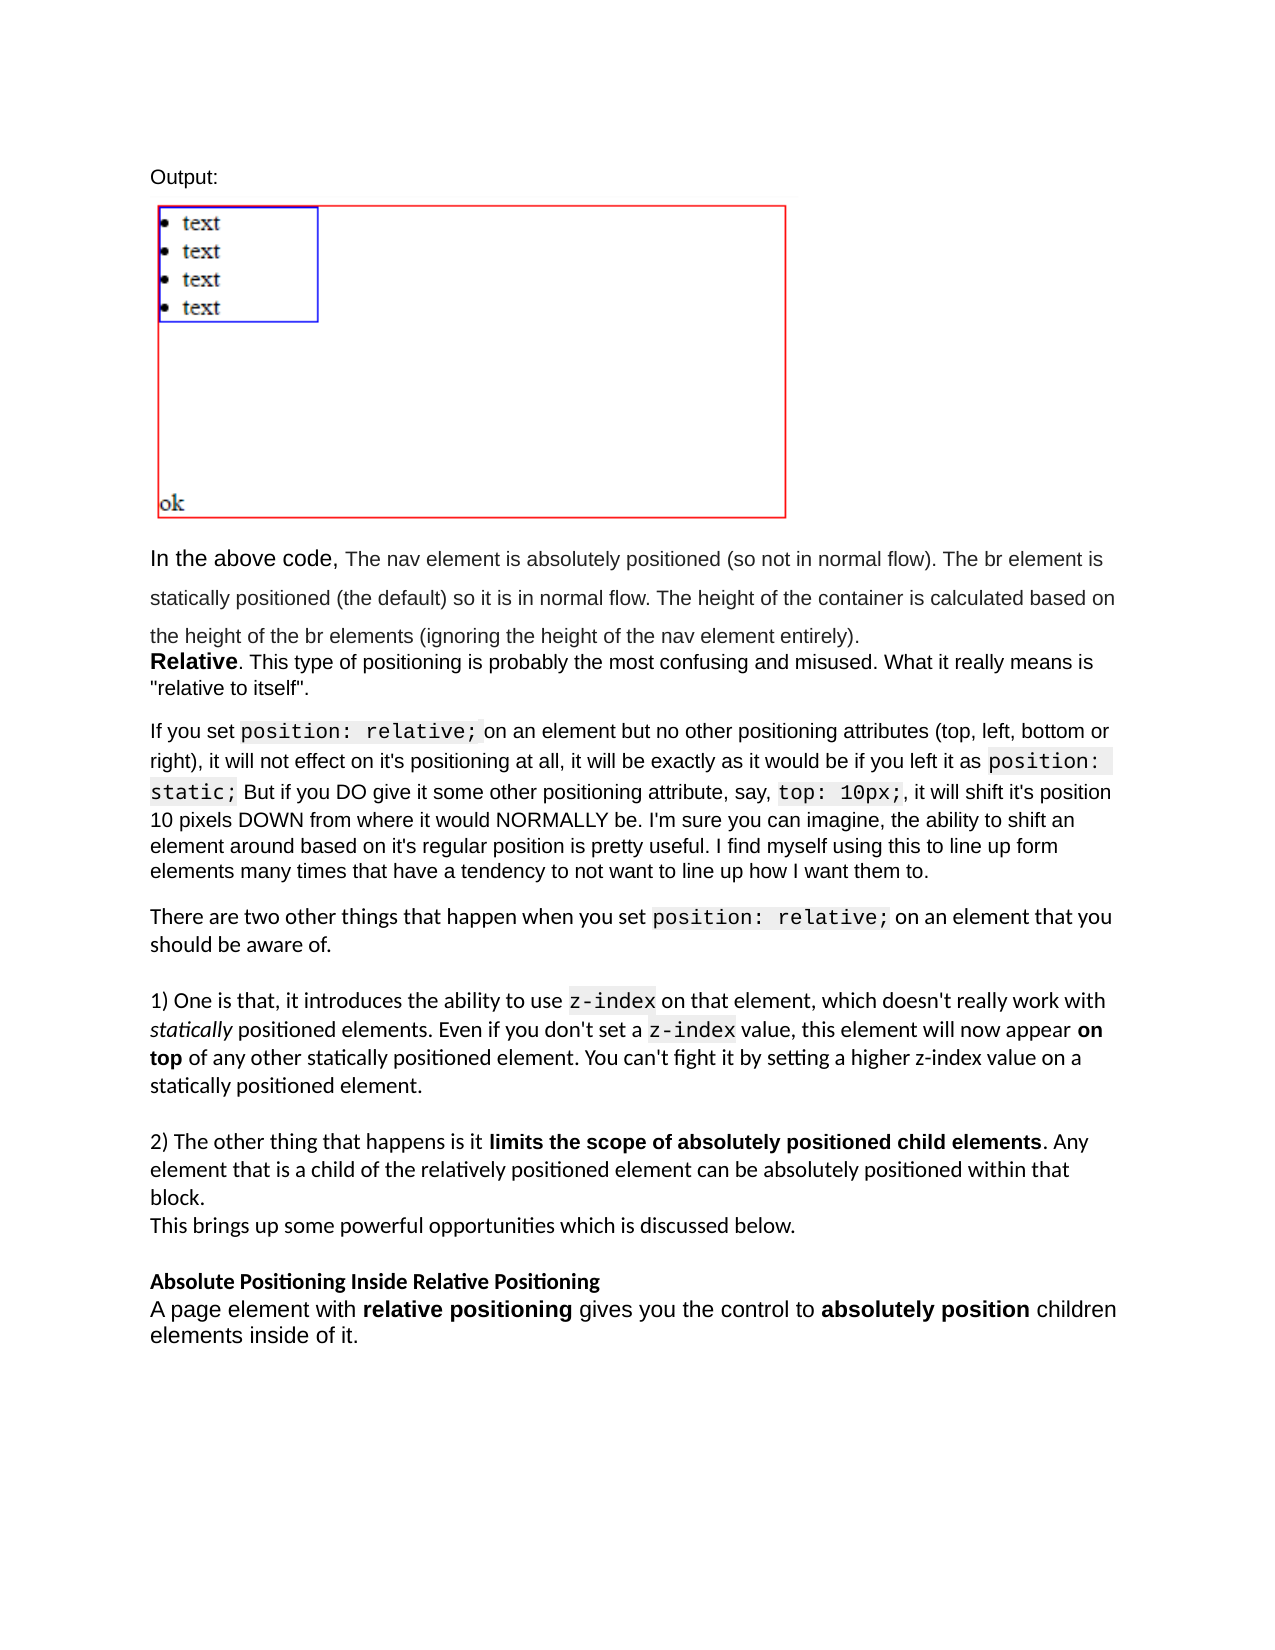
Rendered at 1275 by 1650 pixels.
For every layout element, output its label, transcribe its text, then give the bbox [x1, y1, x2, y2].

text A page element with relative positioning gives you the control to absolutely position children elements inside of it. [150, 1296, 1125, 1348]
text Absolute Positioning Inside Relative Positioning [150, 1267, 1125, 1296]
text In the above code, The nav element is absolutely positioned (so not in normal flow). The br element is statically positioned (the default) so it is in normal flow. The height of the container is calculated based on the height of the br elements (ignoring the height of the nav element entirely). [150, 532, 1125, 648]
text There are two other things that happen when you set position: relative; on an element that you should be aware of. [150, 902, 1125, 958]
text Output: [150, 150, 1125, 188]
text If you set position: relative; on an element but no other positioning attributes (top, left, bottom or right), it will not effect on it's positioning at all, it will be exactly as it would be if you left it as position: static; But if you DO give it some other positioning attribute, say, top: 10px;, it will shift it's position 10 pixels DOWN from where it would NORMALLY be. I'm sure you can imagine, the ability to shift an element around based on it's regular position is pretty useful. I find myself using this to line up form elements many times that have a tendency to not want to line up how I want them to. [150, 719, 1125, 883]
text This brings up some powerful opportunities which is discussed below. [150, 1211, 1125, 1239]
picture [150, 196, 799, 525]
text 1) One is that, it introduces the ability to use z-index on that element, which doesn't really work with statically positioned elements. Even if you don't set a z-index value, this element will now appear on top of any other statically positioned element. You can't fight it by setting a higher z-index value on a statically positioned element. [150, 986, 1125, 1099]
text 2) The other thing that happens is it limits the scope of absolutely positioned child elements. Any element that is a child of the relatively positioned element can be absolutely positioned within that block. [150, 1127, 1125, 1211]
text Relative. This type of positioning is probably the most confusing and misused. What it really means is "relative to itself". [150, 648, 1125, 700]
